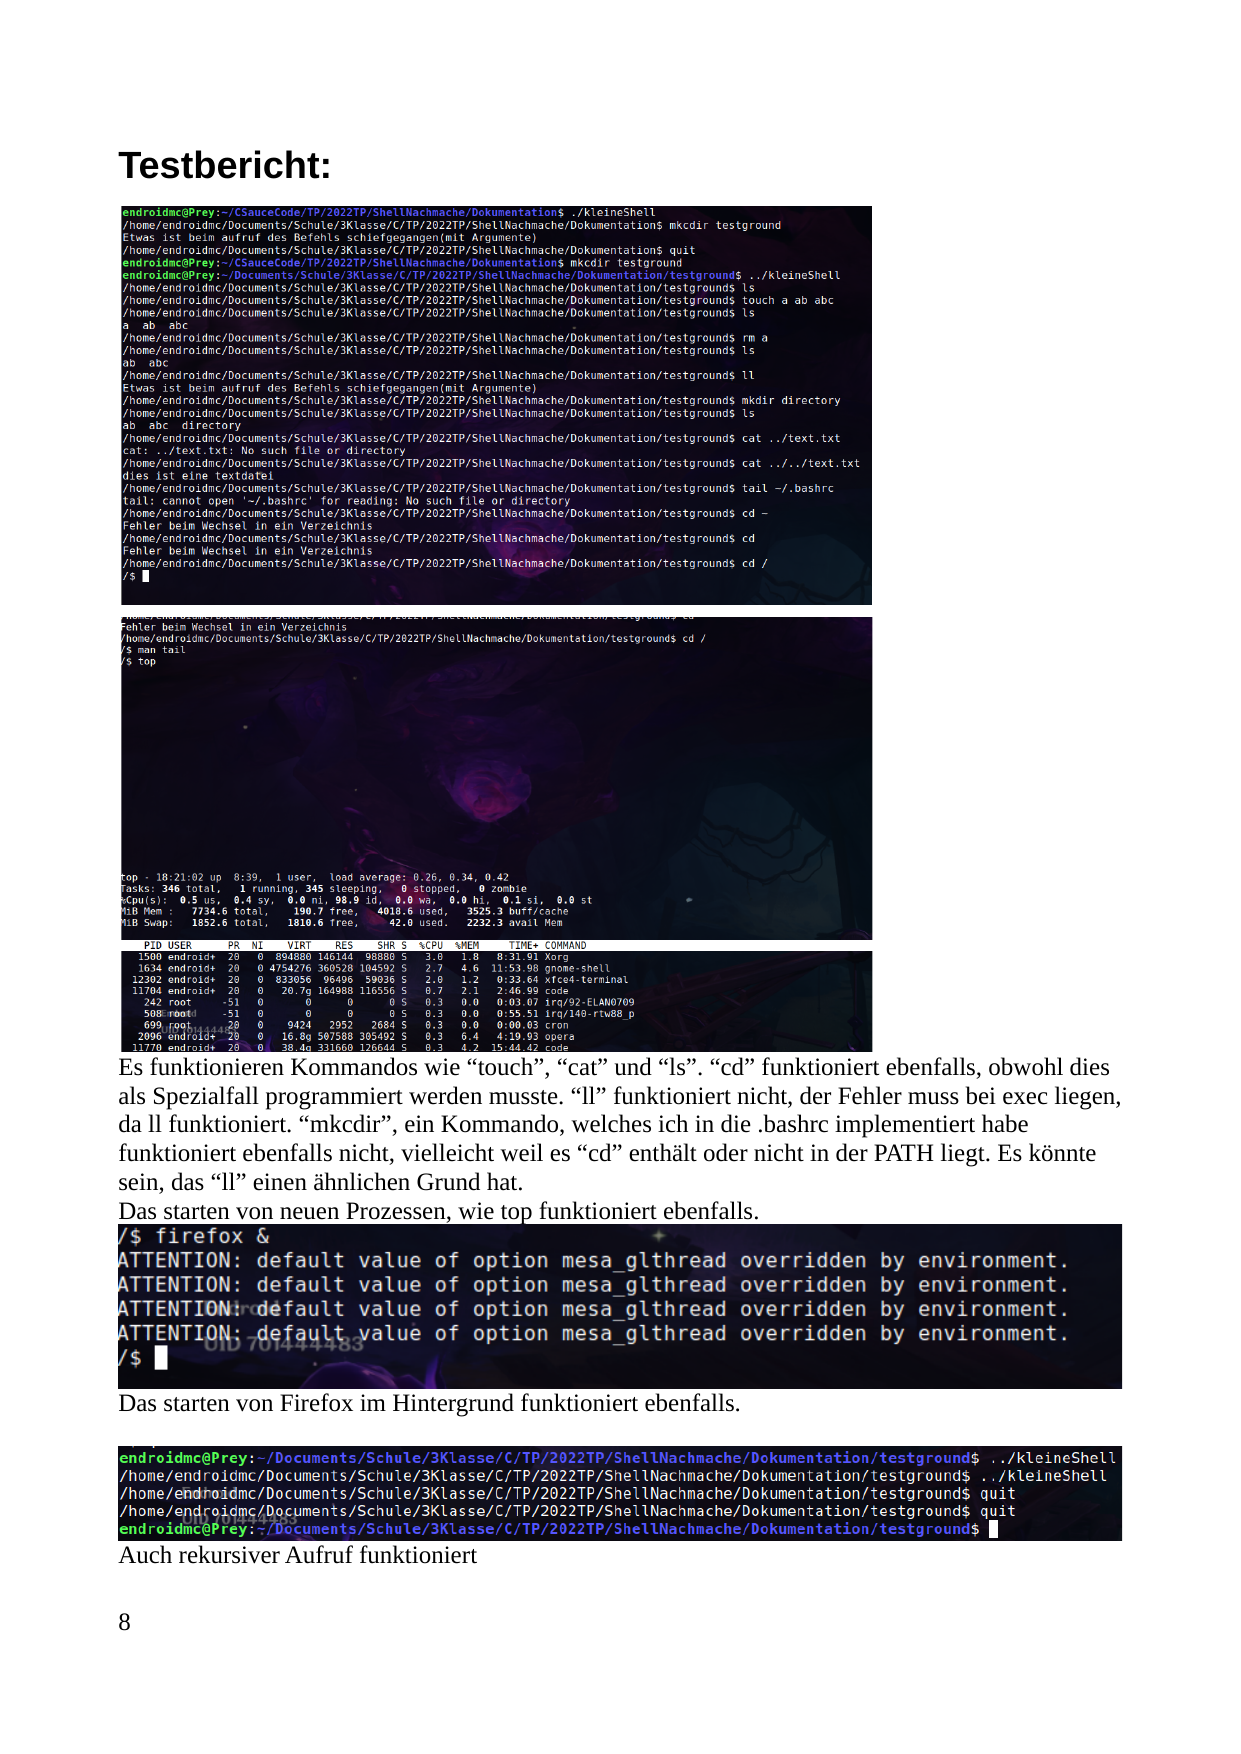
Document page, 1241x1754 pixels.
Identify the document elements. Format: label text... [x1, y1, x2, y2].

subtitle Testbericht: [118, 143, 1122, 187]
picture [118, 1446, 1123, 1541]
picture [118, 1224, 1123, 1389]
picture [121, 206, 872, 605]
text Das starten von Firefox im Hintergrund funktioniert ebenfalls. [118, 1389, 1122, 1417]
text Das starten von neuen Prozessen, wie top funktioniert ebenfalls. [118, 1196, 1122, 1224]
picture [121, 617, 873, 1052]
text Auch rekursiver Aufruf funktioniert [118, 1541, 1122, 1569]
text Es funktionieren Kommandos wie “touch”, “cat” und “ls”. “cd” funktioniert ebenfalls, obwohl dies als Spezialfall programmiert werden musste. “ll” funktioniert nicht, der Fehler muss bei exec liegen, da ll funktioniert. “mkcdir”, ein Kommando, welches ich in die .bashrc implementiert habe funktioniert ebenfalls nicht, vielleicht weil es “cd” enthält oder nicht in der PATH liegt. Es könnte sein, das “ll” einen ähnlichen Grund hat. [118, 199, 1122, 1196]
